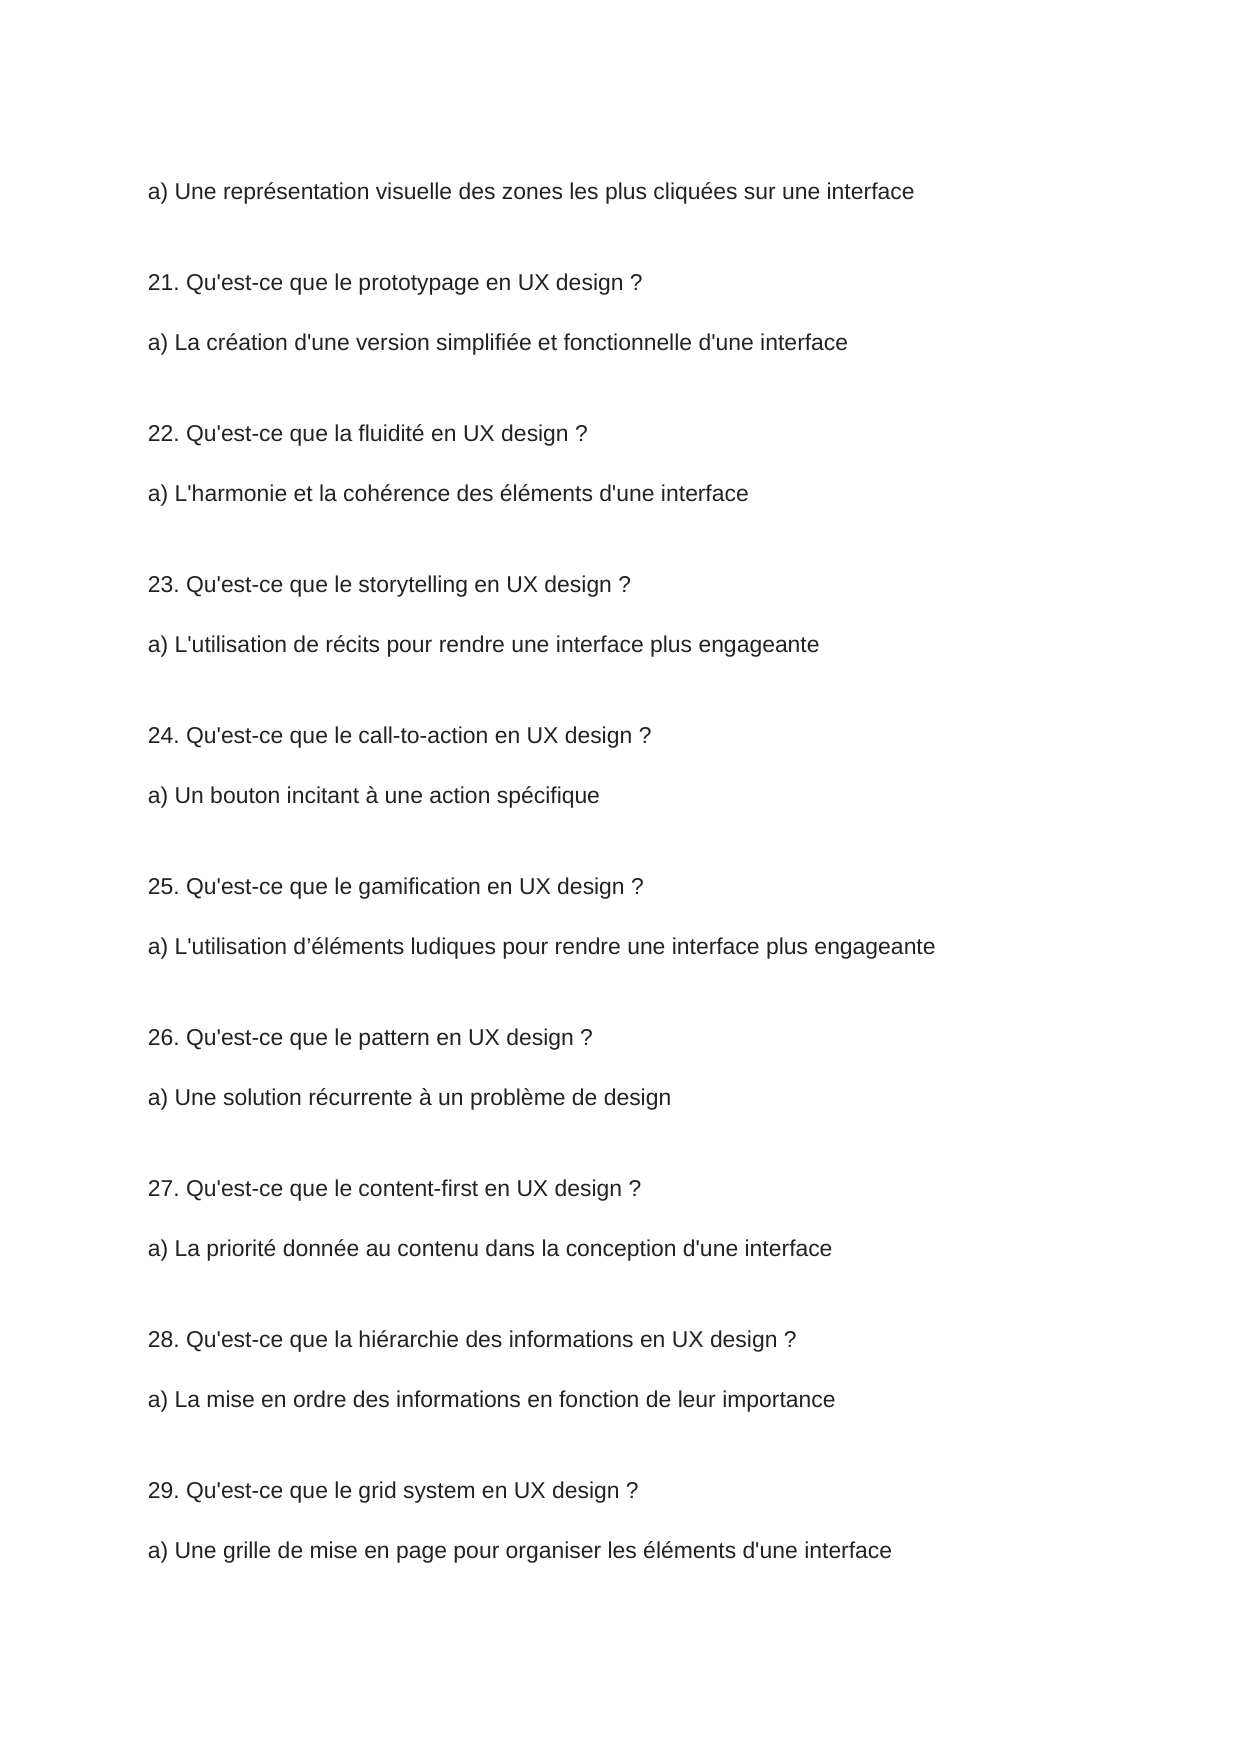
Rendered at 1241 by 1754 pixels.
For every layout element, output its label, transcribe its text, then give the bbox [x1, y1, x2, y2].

text a) La création d'une version simplifiée et fonctionnelle d'une interface [148, 329, 1093, 355]
text 23. Qu'est-ce que le storytelling en UX design ? [148, 571, 1093, 597]
text a) Une grille de mise en page pour organiser les éléments d'une interface [148, 1537, 1093, 1563]
text 27. Qu'est-ce que le content-first en UX design ? [148, 1175, 1093, 1201]
text 24. Qu'est-ce que le call-to-action en UX design ? [148, 722, 1093, 748]
text 21. Qu'est-ce que le prototypage en UX design ? [148, 268, 1093, 295]
text a) Une représentation visuelle des zones les plus cliquées sur une interface [148, 178, 1093, 204]
text 26. Qu'est-ce que le pattern en UX design ? [148, 1024, 1093, 1050]
text a) La mise en ordre des informations en fonction de leur importance [148, 1386, 1093, 1412]
text 29. Qu'est-ce que le grid system en UX design ? [148, 1477, 1093, 1503]
text 25. Qu'est-ce que le gamification en UX design ? [148, 873, 1093, 899]
text a) L'utilisation d’éléments ludiques pour rendre une interface plus engageante [148, 933, 1093, 959]
text a) La priorité donnée au contenu dans la conception d'une interface [148, 1235, 1093, 1261]
text 28. Qu'est-ce que la hiérarchie des informations en UX design ? [148, 1326, 1093, 1352]
text a) L'utilisation de récits pour rendre une interface plus engageante [148, 631, 1093, 657]
text a) Un bouton incitant à une action spécifique [148, 782, 1093, 808]
text a) Une solution récurrente à un problème de design [148, 1084, 1093, 1110]
text a) L'harmonie et la cohérence des éléments d'une interface [148, 480, 1093, 506]
text 22. Qu'est-ce que la fluidité en UX design ? [148, 419, 1093, 446]
